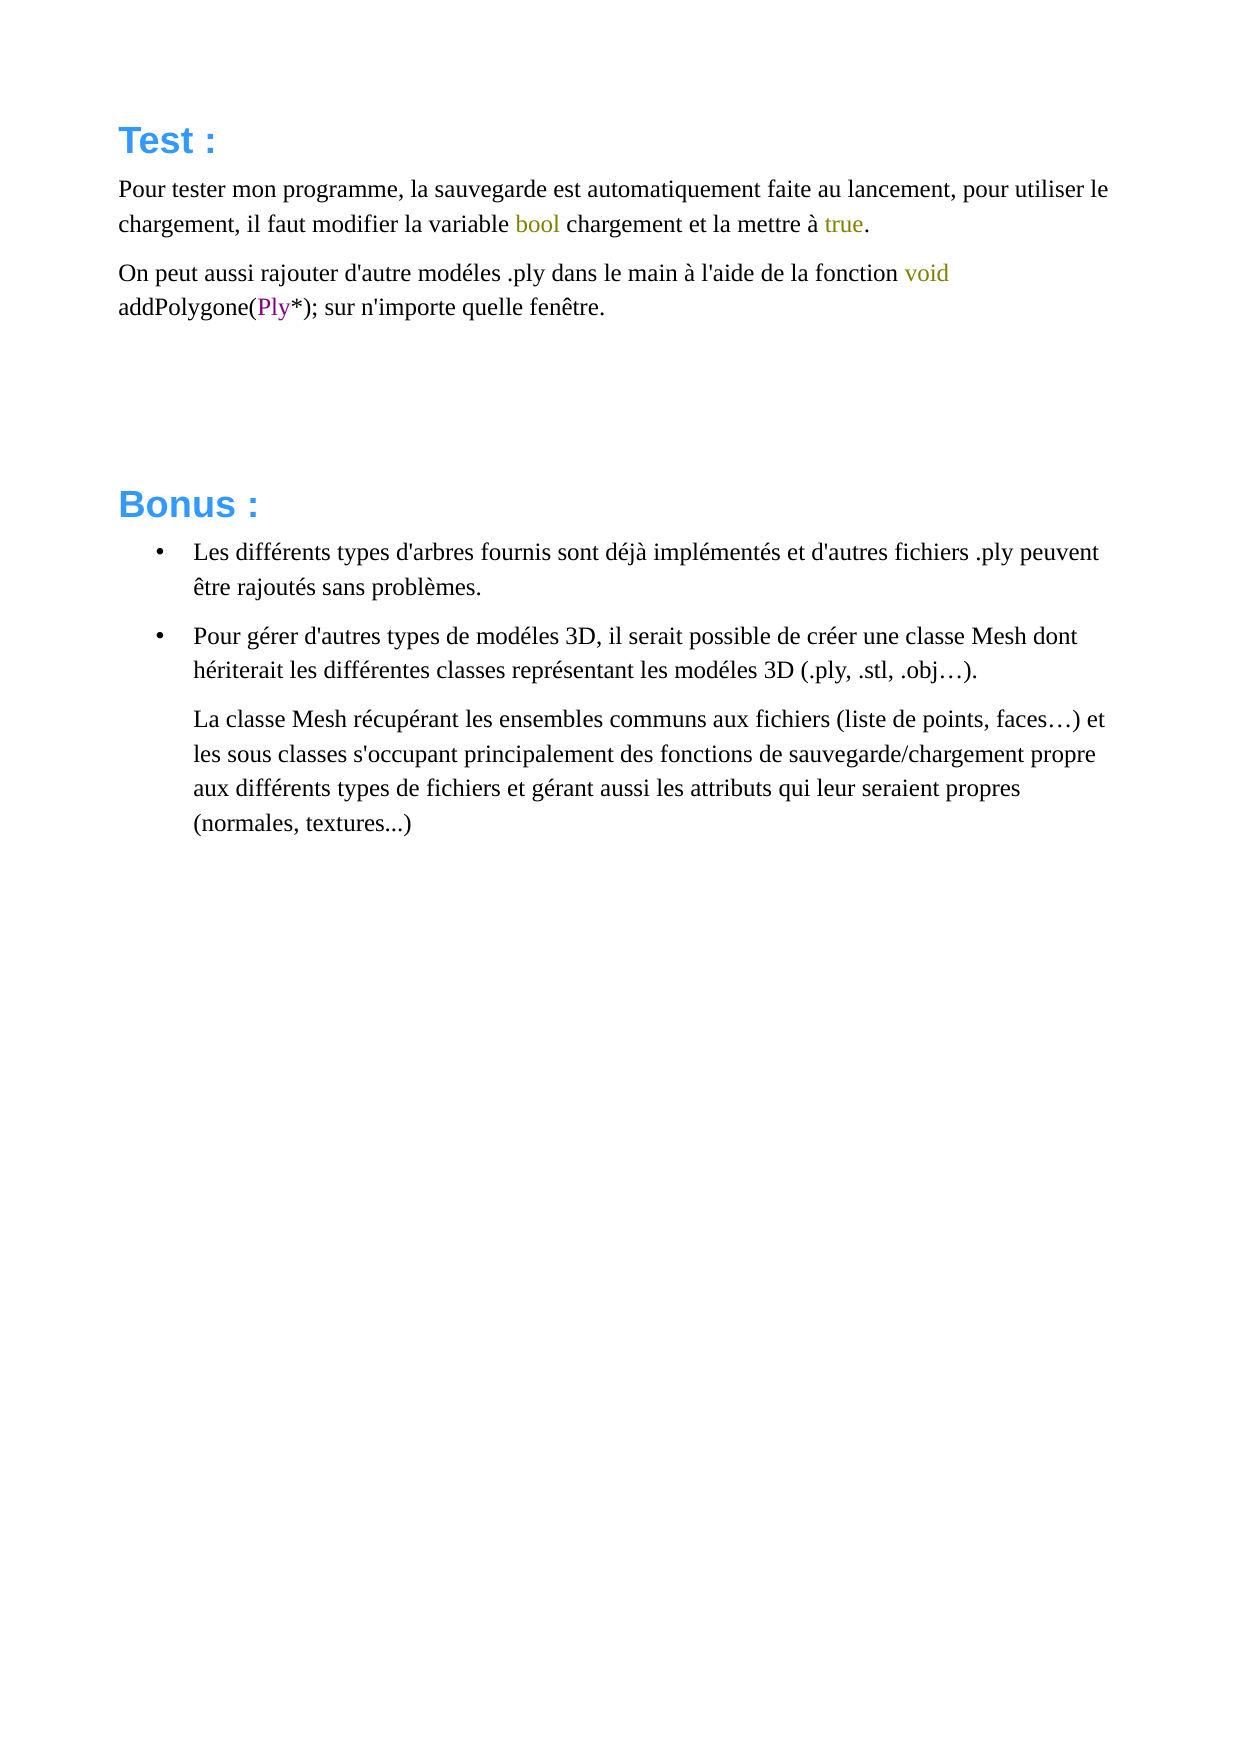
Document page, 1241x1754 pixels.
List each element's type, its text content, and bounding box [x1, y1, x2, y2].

text On peut aussi rajouter d'autre modéles .ply dans le main à l'aide de la fonction void addPolygone(Ply*); sur n'importe quelle fenêtre. [118, 258, 1122, 321]
text Pour tester mon programme, la sauvegarde est automatiquement faite au lancement, pour utiliser le chargement, il faut modifier la variable bool chargement et la mettre à true. [118, 174, 1122, 237]
subtitle Test : [118, 118, 1122, 162]
list Pour gérer d'autres types de modéles 3D, il serait possible de créer une classe Mesh dont hériterait les différentes classes représentant les modéles 3D (.ply, .stl, .obj…). [156, 621, 1122, 684]
list Les différents types d'arbres fournis sont déjà implémentés et d'autres fichiers .ply peuvent être rajoutés sans problèmes. [156, 537, 1122, 601]
list La classe Mesh récupérant les ensembles communs aux fichiers (liste de points, faces…) et les sous classes s'occupant principalement des fonctions de sauvegarde/chargement propre aux différents types de fichiers et gérant aussi les attributs qui leur seraient propres (normales, textures...) [156, 704, 1122, 837]
subtitle Bonus : [118, 481, 1122, 525]
